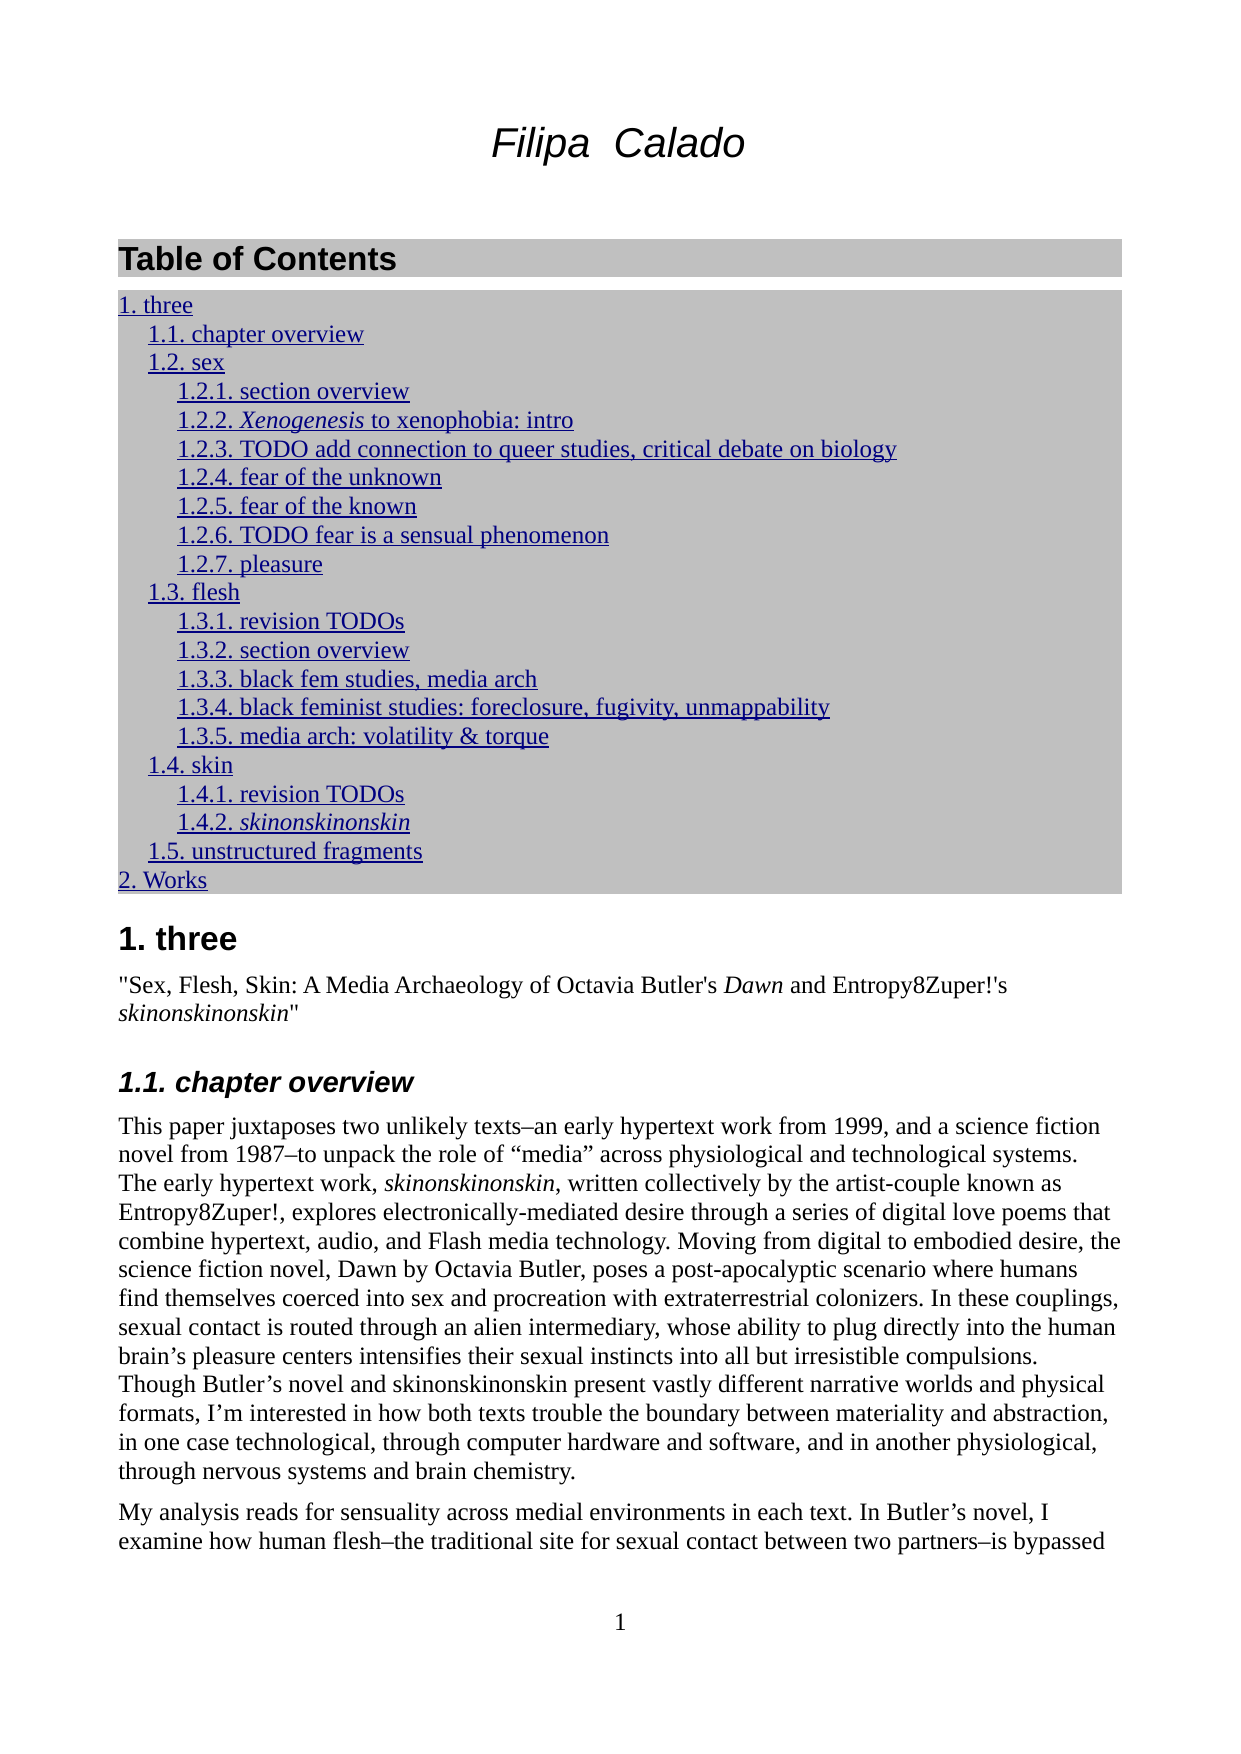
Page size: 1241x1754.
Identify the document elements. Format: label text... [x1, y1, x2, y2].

text 1.3.2. section overview [177, 635, 1122, 664]
text 1.2.3. TODO add connection to queer studies, critical debate on biology [177, 434, 1122, 462]
text 1.3.4. black feminist studies: foreclosure, fugivity, unmappability [177, 692, 1122, 721]
text 1.4.1. revision TODOs [177, 779, 1122, 807]
text 1.3.5. media arch: volatility & torque [177, 721, 1122, 750]
text My analysis reads for sensuality across medial environments in each text. In Butler’s novel, I examine how human flesh–the traditional site for sexual contact between two partners–is bypassed [118, 1497, 1122, 1554]
text 1. three [118, 290, 1122, 319]
text 1.4. skin [148, 750, 1122, 779]
text 1.2.6. TODO fear is a sensual phenomenon [177, 520, 1122, 549]
text 1.1. chapter overview [148, 319, 1122, 347]
subtitle chapter overview [118, 1065, 1122, 1098]
text 1.5. unstructured fragments [148, 836, 1122, 865]
text 1.2.4. fear of the unknown [177, 462, 1122, 491]
text 2. Works [118, 865, 1122, 894]
text 1.2.7. pleasure [177, 549, 1122, 577]
text "Sex, Flesh, Skin: A Media Archaeology of Octavia Butler's Dawn and Entropy8Zuper!'s skinonskinonskin" [118, 970, 1122, 1027]
text 1.2.2. Xenogenesis to xenophobia: intro [177, 405, 1122, 434]
text 1.3.3. black fem studies, media arch [177, 664, 1122, 692]
text 1.3. flesh [148, 577, 1122, 606]
text 1.2. sex [148, 347, 1122, 376]
subtitle Filipa Calado [118, 118, 1122, 166]
text 1.3.1. revision TODOs [177, 606, 1122, 635]
text 1.4.2. skinonskinonskin [177, 807, 1122, 836]
text 1.2.5. fear of the known [177, 491, 1122, 520]
text 1.2.1. section overview [177, 376, 1122, 405]
text This paper juxtaposes two unlikely texts–an early hypertext work from 1999, and a science fiction novel from 1987–to unpack the role of “media” across physiological and technological systems. The early hypertext work, skinonskinonskin, written collectively by the artist-couple known as Entropy8Zuper!, explores electronically-mediated desire through a series of digital love poems that combine hypertext, audio, and Flash media technology. Moving from digital to embodied desire, the science fiction novel, Dawn by Octavia Butler, poses a post-apocalyptic scenario where humans find themselves coerced into sex and procreation with extraterrestrial colonizers. In these couplings, sexual contact is routed through an alien intermediary, whose ability to plug directly into the human brain’s pleasure centers intensifies their sexual instincts into all but irresistible compulsions. Though Butler’s novel and skinonskinonskin present vastly different narrative worlds and physical formats, I’m interested in how both texts trouble the boundary between materiality and abstraction, in one case technological, through computer hardware and software, and in another physiological, through nervous systems and brain chemistry. [118, 1111, 1122, 1484]
subtitle three [118, 919, 1122, 957]
subtitle Table of Contents [118, 239, 1122, 277]
